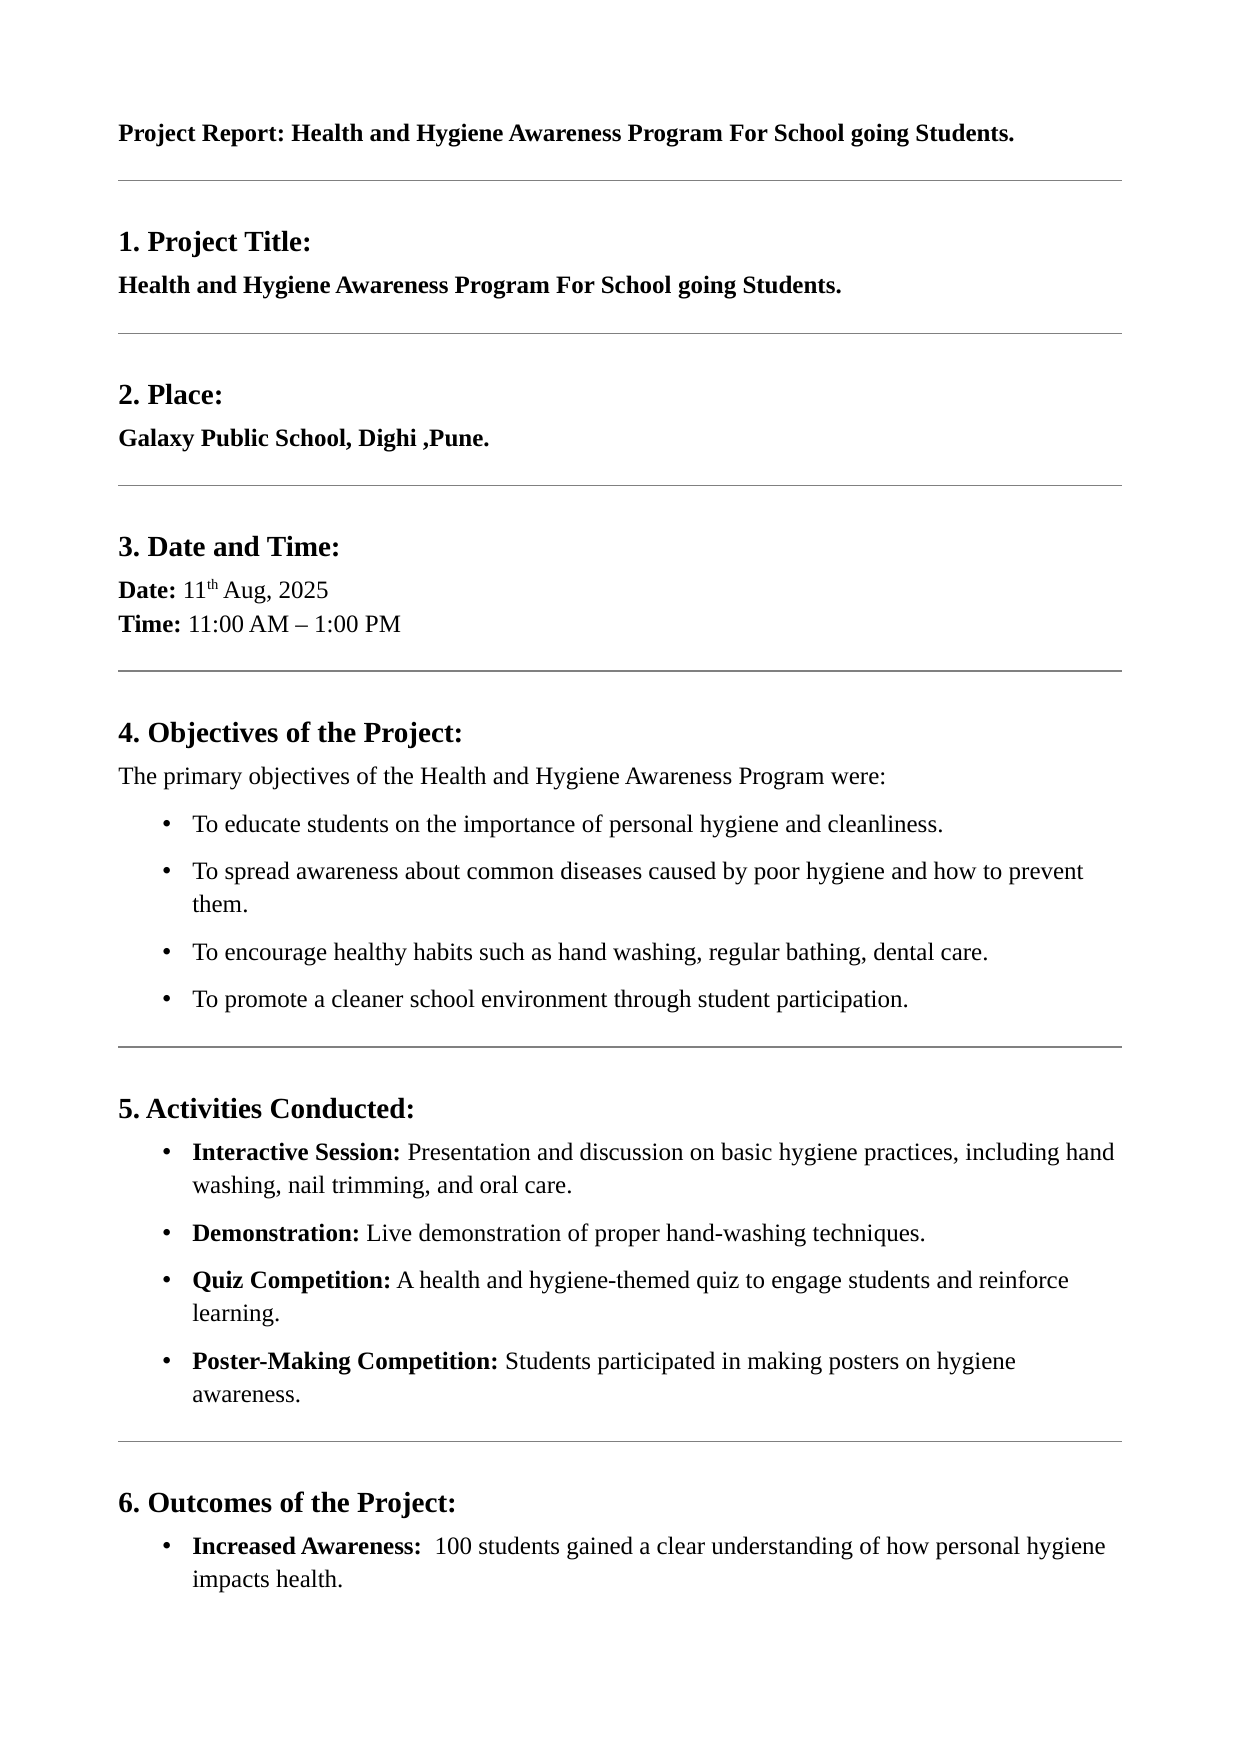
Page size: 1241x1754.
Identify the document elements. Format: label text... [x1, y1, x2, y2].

subtitle 6. Outcomes of the Project: [118, 1485, 1122, 1519]
text Health and Hygiene Awareness Program For School going Students. [118, 271, 1122, 299]
text The primary objectives of the Health and Hygiene Awareness Program were: [118, 761, 1122, 790]
subtitle 5. Activities Conducted: [118, 1091, 1122, 1124]
list To encourage healthy habits such as hand washing, regular bathing, dental care. [162, 937, 1122, 966]
list Increased Awareness: 100 students gained a clear understanding of how personal hygiene impacts health. [162, 1531, 1122, 1593]
subtitle 2. Place: [118, 377, 1122, 411]
text Galaxy Public School, Dighi ,Pune. [118, 423, 1122, 452]
list To spread awareness about common diseases caused by poor hygiene and how to prevent them. [162, 856, 1122, 918]
list Poster-Making Competition: Students participated in making posters on hygiene awareness. [162, 1346, 1122, 1408]
subtitle 4. Objectives of the Project: [118, 715, 1122, 749]
list Interactive Session: Presentation and discussion on basic hygiene practices, including hand washing, nail trimming, and oral care. [162, 1137, 1122, 1199]
list Demonstration: Live demonstration of proper hand-washing techniques. [162, 1218, 1122, 1246]
text Project Report: Health and Hygiene Awareness Program For School going Students. [118, 118, 1122, 147]
list To promote a cleaner school environment through student participation. [162, 984, 1122, 1013]
list Quiz Competition: A health and hygiene-themed quiz to engage students and reinforce learning. [162, 1265, 1122, 1327]
text Date: 11th Aug, 2025 Time: 11:00 AM – 1:00 PM [118, 576, 1122, 637]
list To educate students on the importance of personal hygiene and cleanliness. [162, 809, 1122, 837]
subtitle 1. Project Title: [118, 224, 1122, 258]
subtitle 3. Date and Time: [118, 529, 1122, 563]
